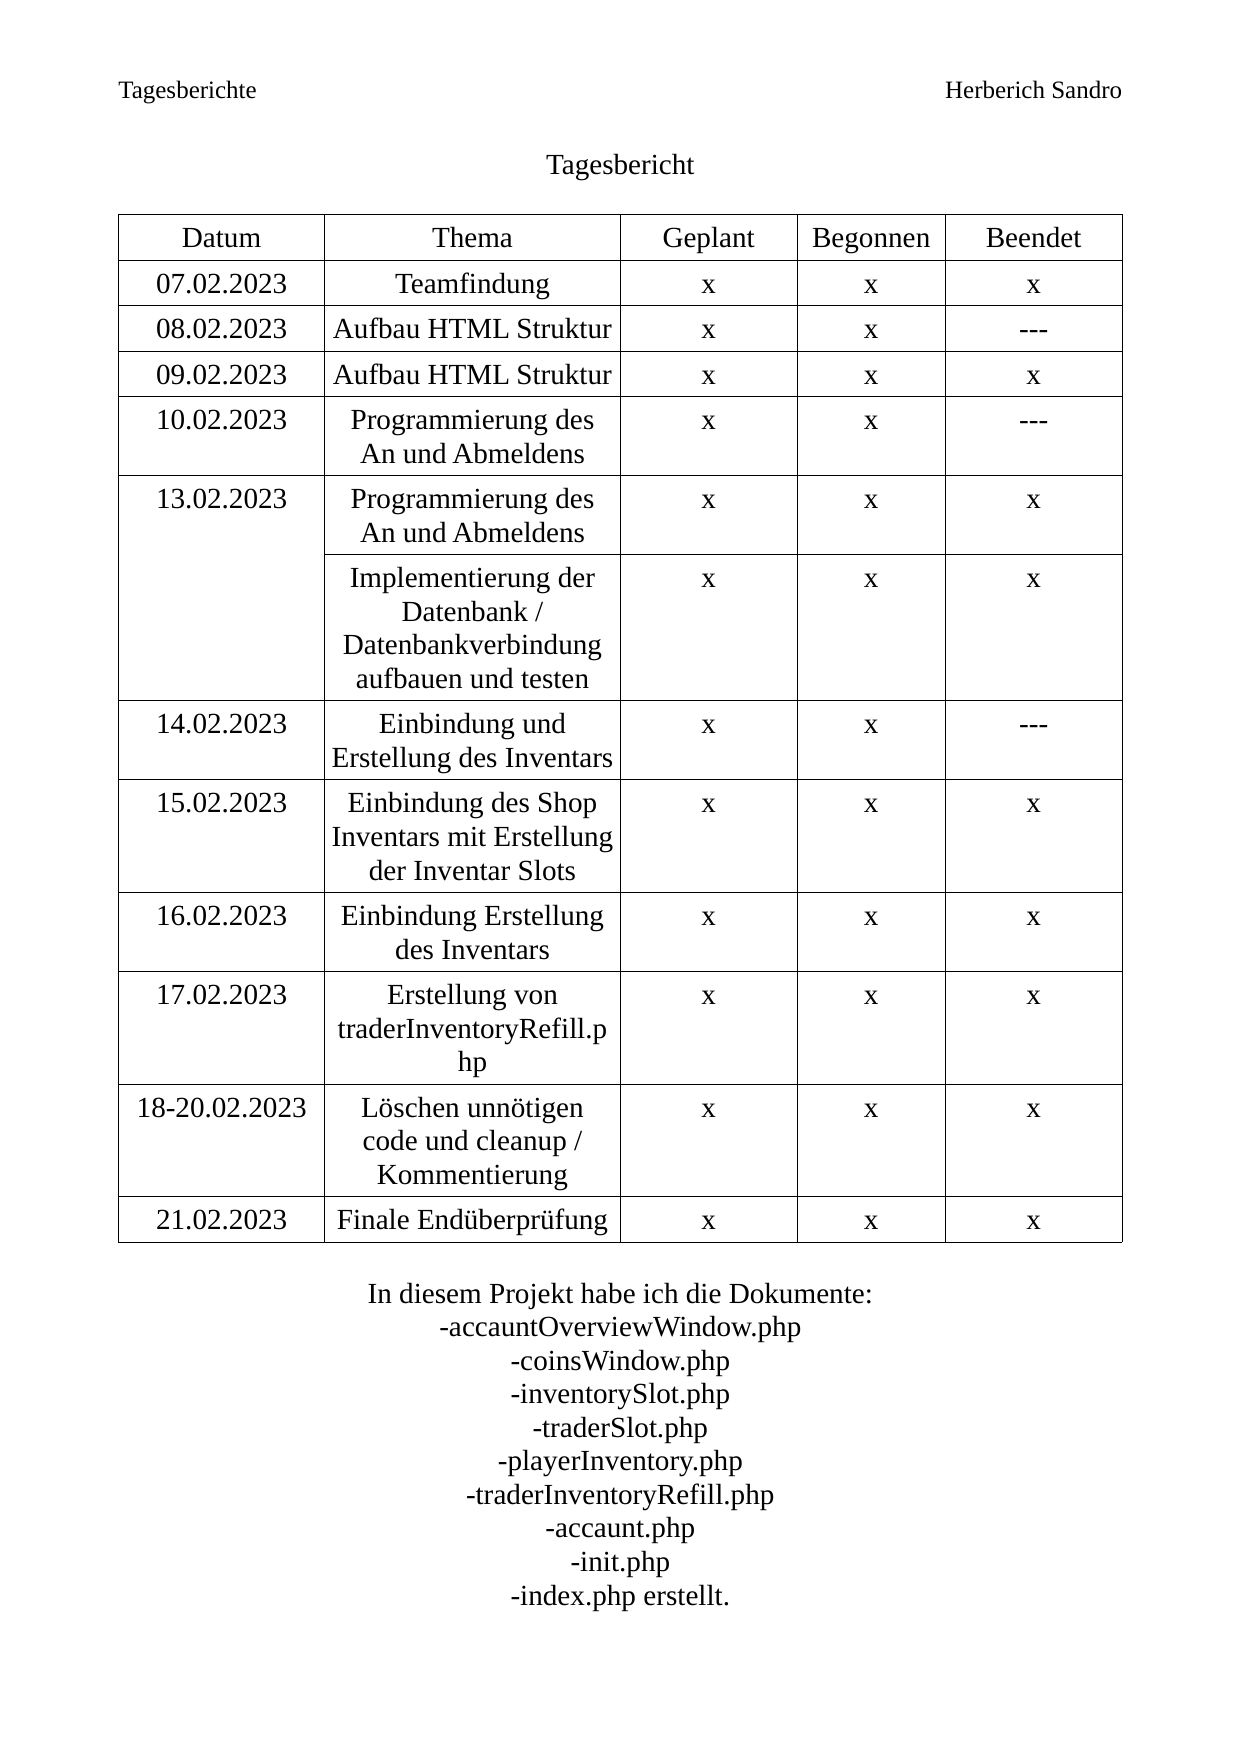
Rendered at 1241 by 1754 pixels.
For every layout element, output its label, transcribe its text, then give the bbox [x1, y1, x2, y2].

table_cell x [946, 893, 1122, 971]
table_header Thema [325, 215, 620, 259]
table_cell x [621, 476, 797, 554]
table_cell x [798, 352, 945, 396]
table_header Geplant [621, 215, 797, 259]
text -coinsWindow.php [118, 1343, 1122, 1376]
table_cell Einbindung und Erstellung des Inventars [325, 701, 620, 779]
table_cell x [798, 972, 945, 1084]
table_cell x [798, 261, 945, 305]
table_cell x [946, 352, 1122, 396]
table_cell 09.02.2023 [119, 352, 324, 396]
table_cell x [621, 1197, 797, 1242]
text -accauntOverviewWindow.php [118, 1309, 1122, 1343]
table_cell x [798, 397, 945, 475]
table_cell Programmierung des An und Abmeldens [325, 476, 620, 554]
text -accaunt.php [118, 1511, 1122, 1544]
table_cell x [798, 1197, 945, 1242]
text -traderInventoryRefill.php [118, 1477, 1122, 1511]
table_cell x [621, 972, 797, 1084]
table_cell x [621, 893, 797, 971]
text In diesem Projekt habe ich die Dokumente: [118, 1276, 1122, 1309]
table_header Begonnen [798, 215, 945, 259]
table_cell Programmierung des An und Abmeldens [325, 397, 620, 475]
text -init.php [118, 1544, 1122, 1578]
table_cell x [621, 780, 797, 892]
table_cell 10.02.2023 [119, 397, 324, 475]
table_header Beendet [946, 215, 1122, 259]
table_cell x [946, 1197, 1122, 1242]
table_cell x [798, 1085, 945, 1196]
table_cell Einbindung des Shop Inventars mit Erstellung der Inventar Slots [325, 780, 620, 892]
table_cell x [946, 780, 1122, 892]
table_cell 15.02.2023 [119, 780, 324, 892]
table_cell x [946, 261, 1122, 305]
table_cell 14.02.2023 [119, 701, 324, 779]
table_cell 17.02.2023 [119, 972, 324, 1084]
table_cell x [621, 555, 797, 700]
table_cell 08.02.2023 [119, 306, 324, 351]
table_header Datum [119, 215, 324, 259]
table_cell x [798, 306, 945, 351]
table_cell 13.02.2023 [119, 476, 324, 700]
text Tagesbericht [118, 147, 1122, 180]
table_cell x [798, 780, 945, 892]
table_cell Einbindung Erstellung des Inventars [325, 893, 620, 971]
table_cell --- [946, 397, 1122, 475]
text -traderSlot.php [118, 1410, 1122, 1443]
table_cell x [946, 972, 1122, 1084]
table_cell x [621, 352, 797, 396]
table_cell 07.02.2023 [119, 261, 324, 305]
table_cell x [798, 893, 945, 971]
table_cell --- [946, 306, 1122, 351]
table_cell x [798, 476, 945, 554]
table_cell Erstellung von traderInventoryRefill.php [325, 972, 620, 1084]
table_cell x [621, 306, 797, 351]
table_cell x [946, 1085, 1122, 1196]
table_cell x [946, 476, 1122, 554]
text -playerInventory.php [118, 1443, 1122, 1477]
table_cell Implementierung der Datenbank / Datenbankverbindung aufbauen und testen [325, 555, 620, 700]
table_cell Teamfindung [325, 261, 620, 305]
table_cell Aufbau HTML Struktur [325, 306, 620, 351]
table_cell --- [946, 701, 1122, 779]
table_cell x [621, 1085, 797, 1196]
table_cell x [946, 555, 1122, 700]
table_cell x [621, 397, 797, 475]
table_cell x [798, 701, 945, 779]
table_cell x [621, 261, 797, 305]
table_cell 16.02.2023 [119, 893, 324, 971]
table_cell 18-20.02.2023 [119, 1085, 324, 1196]
table_cell Löschen unnötigen code und cleanup / Kommentierung [325, 1085, 620, 1196]
table_cell 21.02.2023 [119, 1197, 324, 1242]
table_cell x [798, 555, 945, 700]
table_cell Aufbau HTML Struktur [325, 352, 620, 396]
table_cell x [621, 701, 797, 779]
table_cell Finale Endüberprüfung [325, 1197, 620, 1242]
text -inventorySlot.php [118, 1376, 1122, 1410]
text -index.php erstellt. [118, 1578, 1122, 1611]
